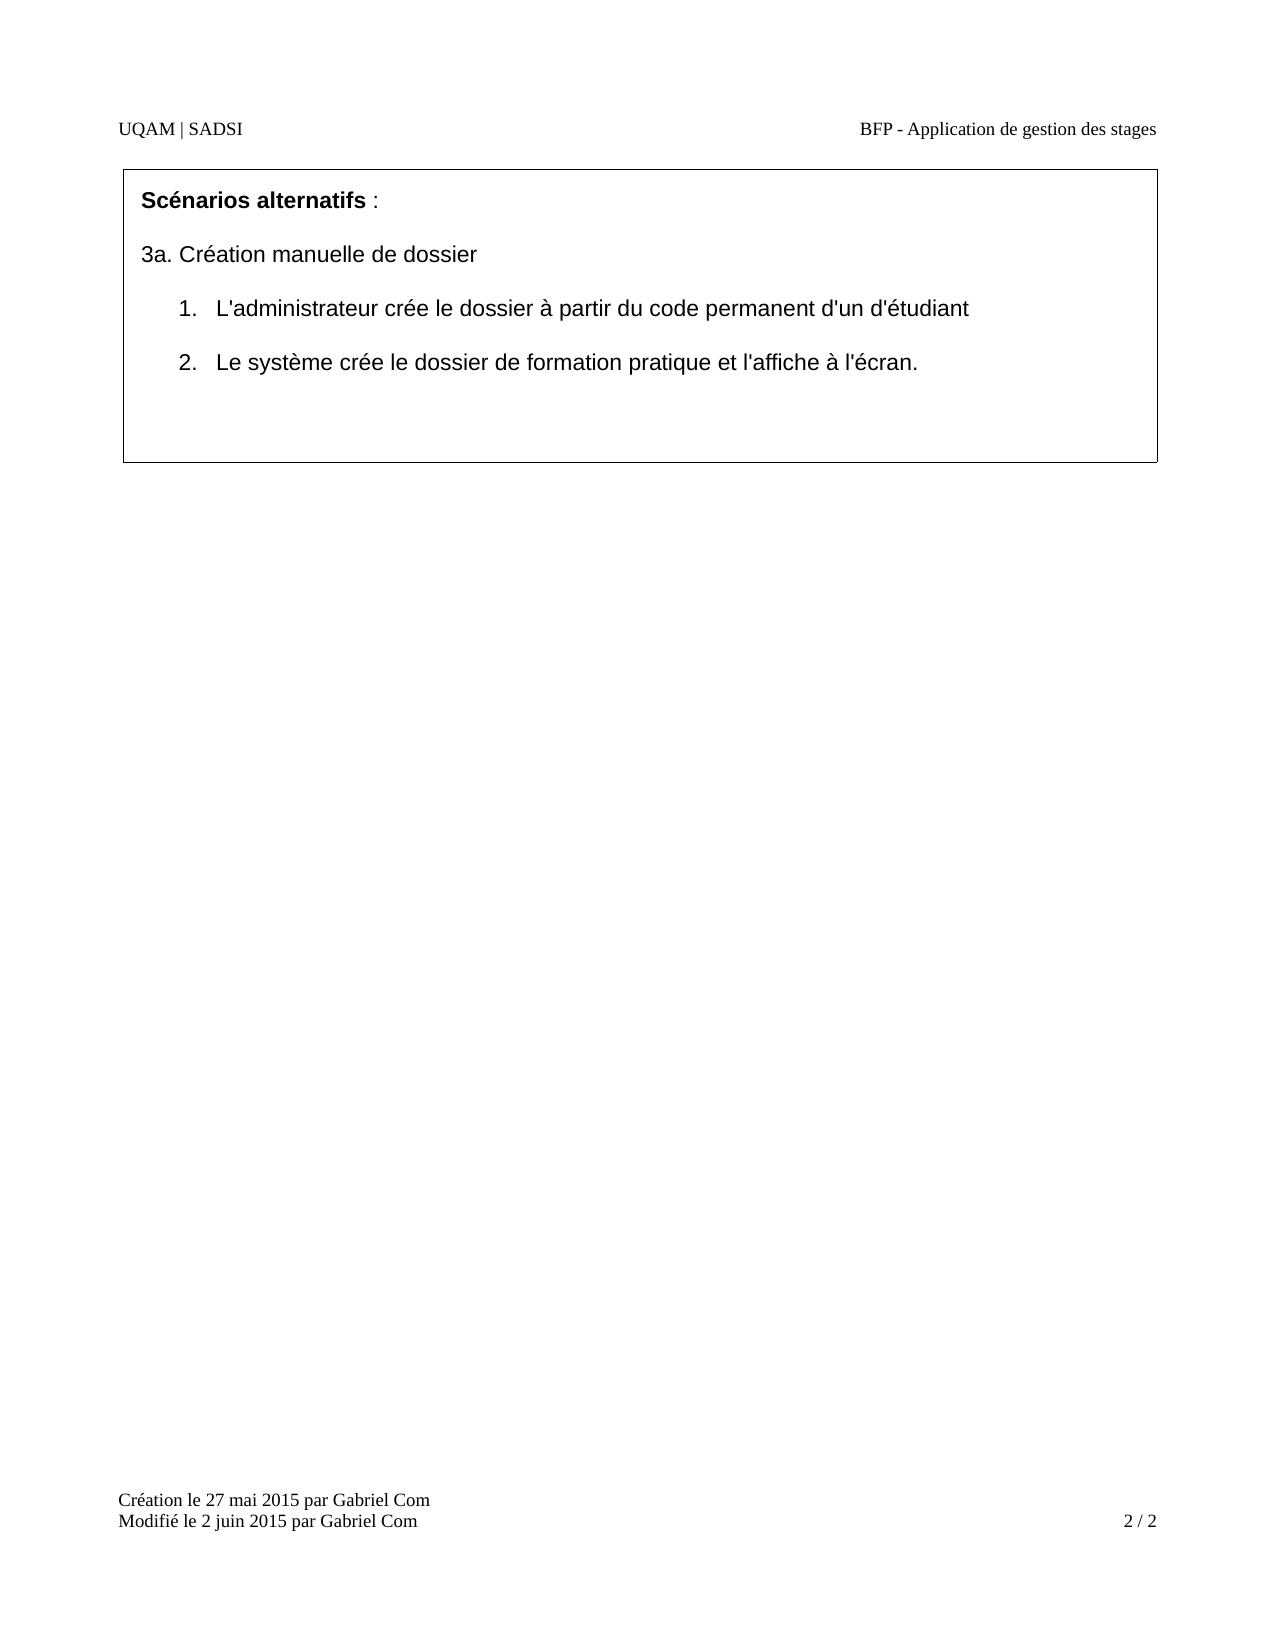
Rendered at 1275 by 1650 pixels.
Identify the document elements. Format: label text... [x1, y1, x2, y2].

table_header Scénarios alternatifs : 3a. Création manuelle de dossier L'administrateur crée le dossier à partir du code permanent d'un d'étudiant Le système crée le dossier de formation pratique et l'affiche à l'écran. [124, 170, 1157, 462]
